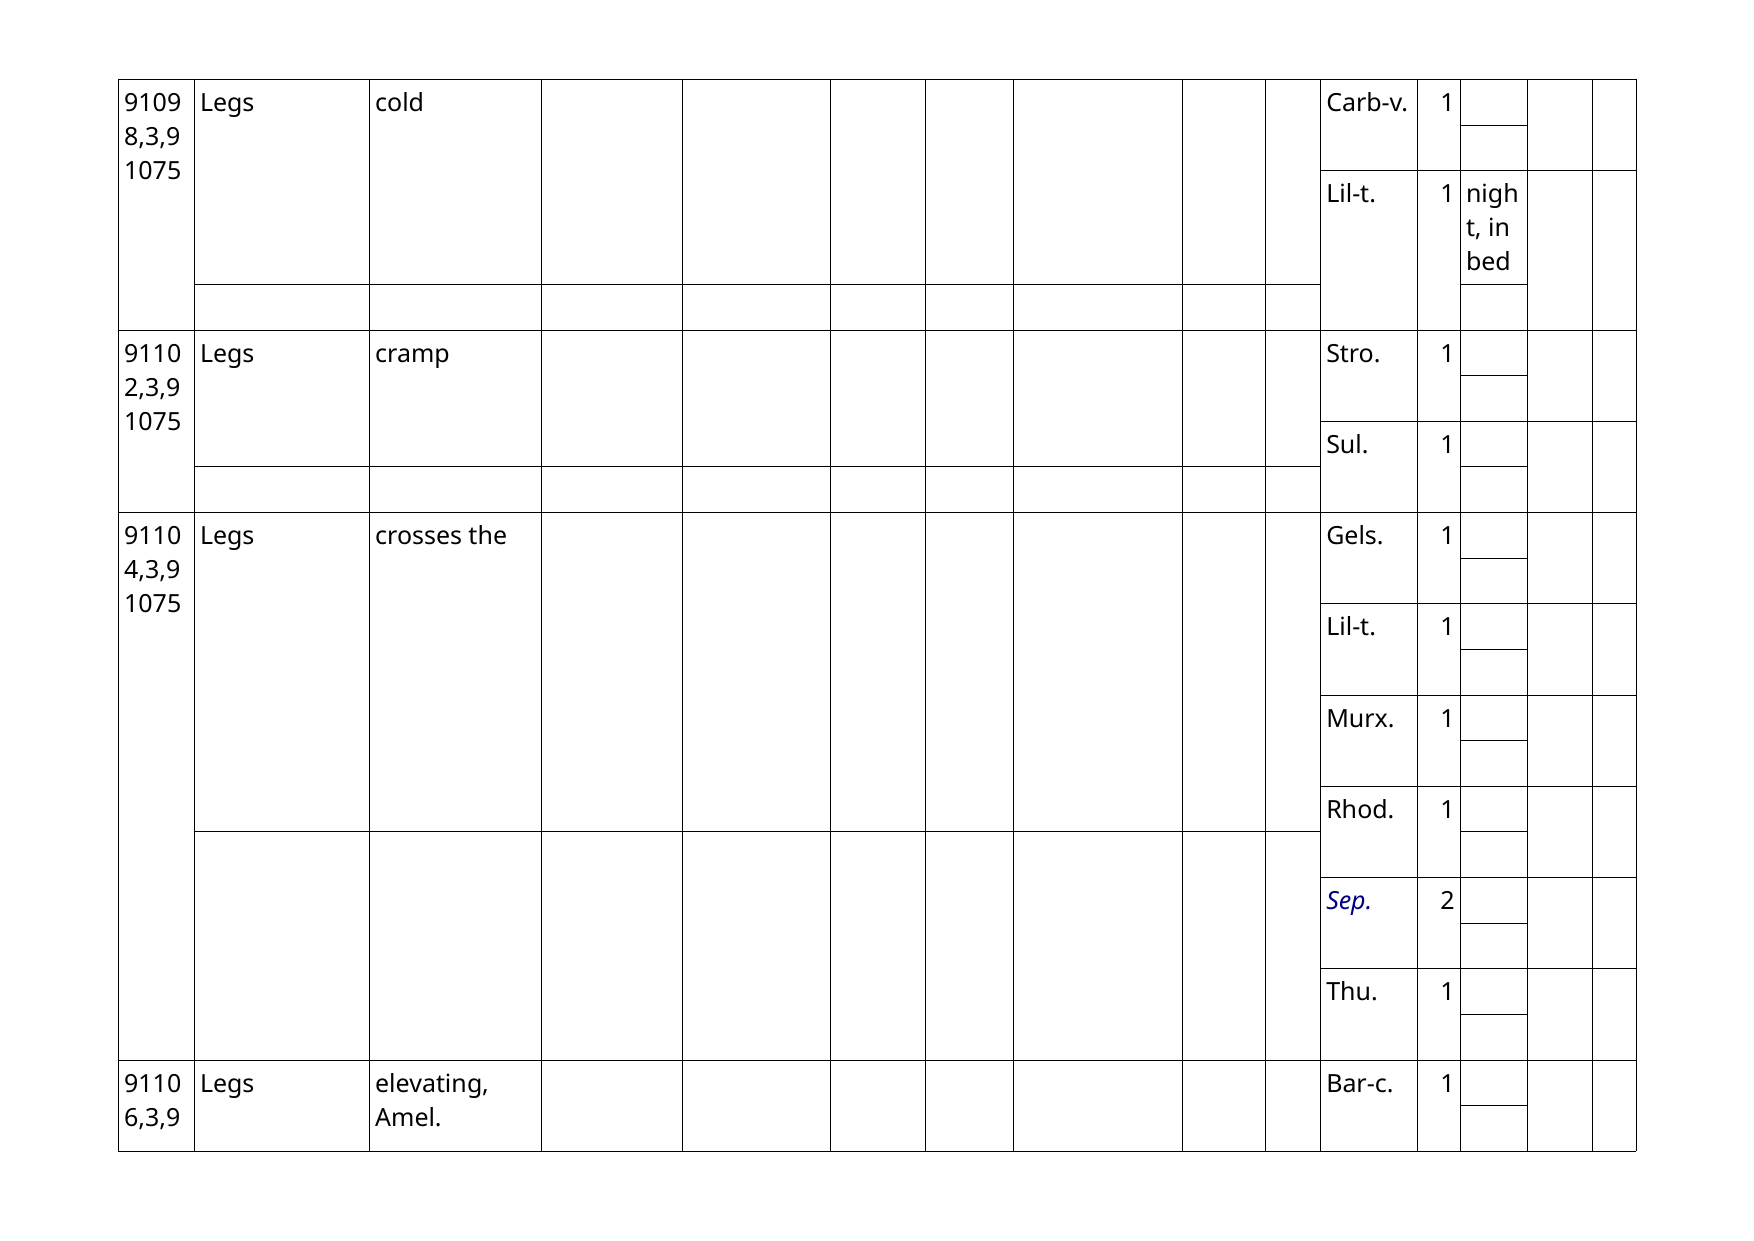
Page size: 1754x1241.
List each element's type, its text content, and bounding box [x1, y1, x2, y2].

table_cell [195, 285, 369, 329]
table_cell [1183, 1061, 1265, 1151]
table_cell [370, 467, 541, 512]
table_cell [683, 832, 830, 1059]
table_cell crosses the [370, 513, 541, 831]
table_cell 1 [1418, 422, 1460, 512]
table_cell Murx. [1321, 696, 1417, 786]
table_cell [1461, 80, 1527, 124]
table_cell [1461, 513, 1527, 558]
table_cell [1461, 1061, 1527, 1105]
table_cell [1014, 467, 1182, 512]
table_cell [1528, 171, 1592, 329]
table_cell [1528, 604, 1592, 694]
table_cell [1461, 285, 1527, 329]
table_cell [1014, 80, 1182, 284]
table_cell [1528, 422, 1592, 512]
table_cell [1593, 80, 1636, 170]
table_cell [542, 285, 682, 329]
table_cell Bar-c. [1321, 1061, 1417, 1151]
table_cell [831, 80, 925, 284]
table_cell [1266, 285, 1320, 329]
table_cell [1266, 832, 1320, 1059]
table_cell Lil-t. [1321, 171, 1417, 329]
table_cell [1461, 467, 1527, 512]
table_cell [683, 513, 830, 831]
table_cell Carb-v. [1321, 80, 1417, 170]
table_cell [831, 331, 925, 466]
table_cell [1266, 1061, 1320, 1151]
table_cell [1593, 787, 1636, 877]
table_cell 1 [1418, 969, 1460, 1059]
table_cell Legs [195, 80, 369, 284]
table_cell [1593, 604, 1636, 694]
table_cell [1266, 513, 1320, 831]
table_cell [1266, 467, 1320, 512]
table_cell [926, 832, 1013, 1059]
table_cell [1266, 331, 1320, 466]
table_cell [542, 513, 682, 831]
table_cell Thu. [1321, 969, 1417, 1059]
table_cell [1461, 331, 1527, 375]
table_cell 1 [1418, 1061, 1460, 1151]
table_cell 1 [1418, 604, 1460, 694]
table_cell cold [370, 80, 541, 284]
table_cell [1528, 1061, 1592, 1151]
table_cell 91102,3,91075 [119, 331, 194, 512]
table_cell [1593, 513, 1636, 603]
table_cell [1528, 80, 1592, 170]
table_cell 91098,3,91075 [119, 80, 194, 329]
table_cell [1593, 696, 1636, 786]
table_cell elevating, Amel. [370, 1061, 541, 1151]
table_cell [1461, 1106, 1527, 1151]
table_cell [1593, 331, 1636, 421]
table_cell [195, 832, 369, 1059]
table_cell [1183, 832, 1265, 1059]
table_cell Legs [195, 331, 369, 466]
table_cell [1014, 1061, 1182, 1151]
table_cell [1461, 604, 1527, 649]
table_cell [1461, 696, 1527, 740]
table_cell 91104,3,91075 [119, 513, 194, 1059]
table_cell [1461, 559, 1527, 603]
table_cell [1461, 650, 1527, 694]
table_cell [1183, 331, 1265, 466]
table_cell Sep. [1321, 878, 1417, 968]
table_cell [1183, 285, 1265, 329]
table_cell [1014, 513, 1182, 831]
table_cell [683, 1061, 830, 1151]
table_cell [831, 467, 925, 512]
table_cell [1461, 741, 1527, 786]
table_cell 1 [1418, 171, 1460, 329]
table_cell [1593, 1061, 1636, 1151]
table_cell [542, 832, 682, 1059]
table_cell 2 [1418, 878, 1460, 968]
table_cell [683, 331, 830, 466]
table_cell [831, 832, 925, 1059]
table_cell [1461, 832, 1527, 877]
table_cell [1593, 969, 1636, 1059]
table_cell [831, 285, 925, 329]
table_cell [831, 513, 925, 831]
table_cell 1 [1418, 80, 1460, 170]
table_cell [1461, 376, 1527, 421]
table_cell [370, 832, 541, 1059]
table_cell [1593, 878, 1636, 968]
table_cell [370, 285, 541, 329]
table_cell [1528, 513, 1592, 603]
table_cell 1 [1418, 331, 1460, 421]
table_cell [1266, 80, 1320, 284]
table_cell [542, 331, 682, 466]
table_cell [683, 285, 830, 329]
table_cell [1461, 422, 1527, 466]
table_cell Sul. [1321, 422, 1417, 512]
table_cell [1014, 285, 1182, 329]
table_cell [1461, 787, 1527, 831]
table_cell Rhod. [1321, 787, 1417, 877]
table_cell Stro. [1321, 331, 1417, 421]
table_cell [1183, 513, 1265, 831]
table_cell [1528, 787, 1592, 877]
table_cell [1528, 969, 1592, 1059]
table_cell [1461, 969, 1527, 1014]
table_cell [1528, 696, 1592, 786]
table_cell Legs [195, 1061, 369, 1151]
table_cell [926, 285, 1013, 329]
table_cell [542, 80, 682, 284]
table_cell [1528, 331, 1592, 421]
table_cell night, in bed [1461, 171, 1527, 284]
table_cell [542, 467, 682, 512]
table_cell [195, 467, 369, 512]
table_cell [683, 80, 830, 284]
table_cell [1461, 878, 1527, 923]
table_cell cramp [370, 331, 541, 466]
table_cell [1183, 80, 1265, 284]
table_cell [926, 513, 1013, 831]
table_cell [683, 467, 830, 512]
table_cell 91106,3,9 [119, 1061, 194, 1151]
table_cell 1 [1418, 787, 1460, 877]
table_cell 1 [1418, 696, 1460, 786]
table_cell [831, 1061, 925, 1151]
table_cell [926, 331, 1013, 466]
table_cell [1461, 924, 1527, 968]
table_cell [1528, 878, 1592, 968]
table_cell [926, 80, 1013, 284]
table_cell [926, 1061, 1013, 1151]
table_cell [1461, 1015, 1527, 1059]
table_cell [1593, 422, 1636, 512]
table_cell [1183, 467, 1265, 512]
table_cell [542, 1061, 682, 1151]
table_cell [926, 467, 1013, 512]
table_cell [1593, 171, 1636, 329]
table_cell Lil-t. [1321, 604, 1417, 694]
table_cell [1014, 832, 1182, 1059]
table_cell Legs [195, 513, 369, 831]
table_cell [1461, 126, 1527, 170]
table_cell Gels. [1321, 513, 1417, 603]
table_cell [1014, 331, 1182, 466]
table_cell 1 [1418, 513, 1460, 603]
